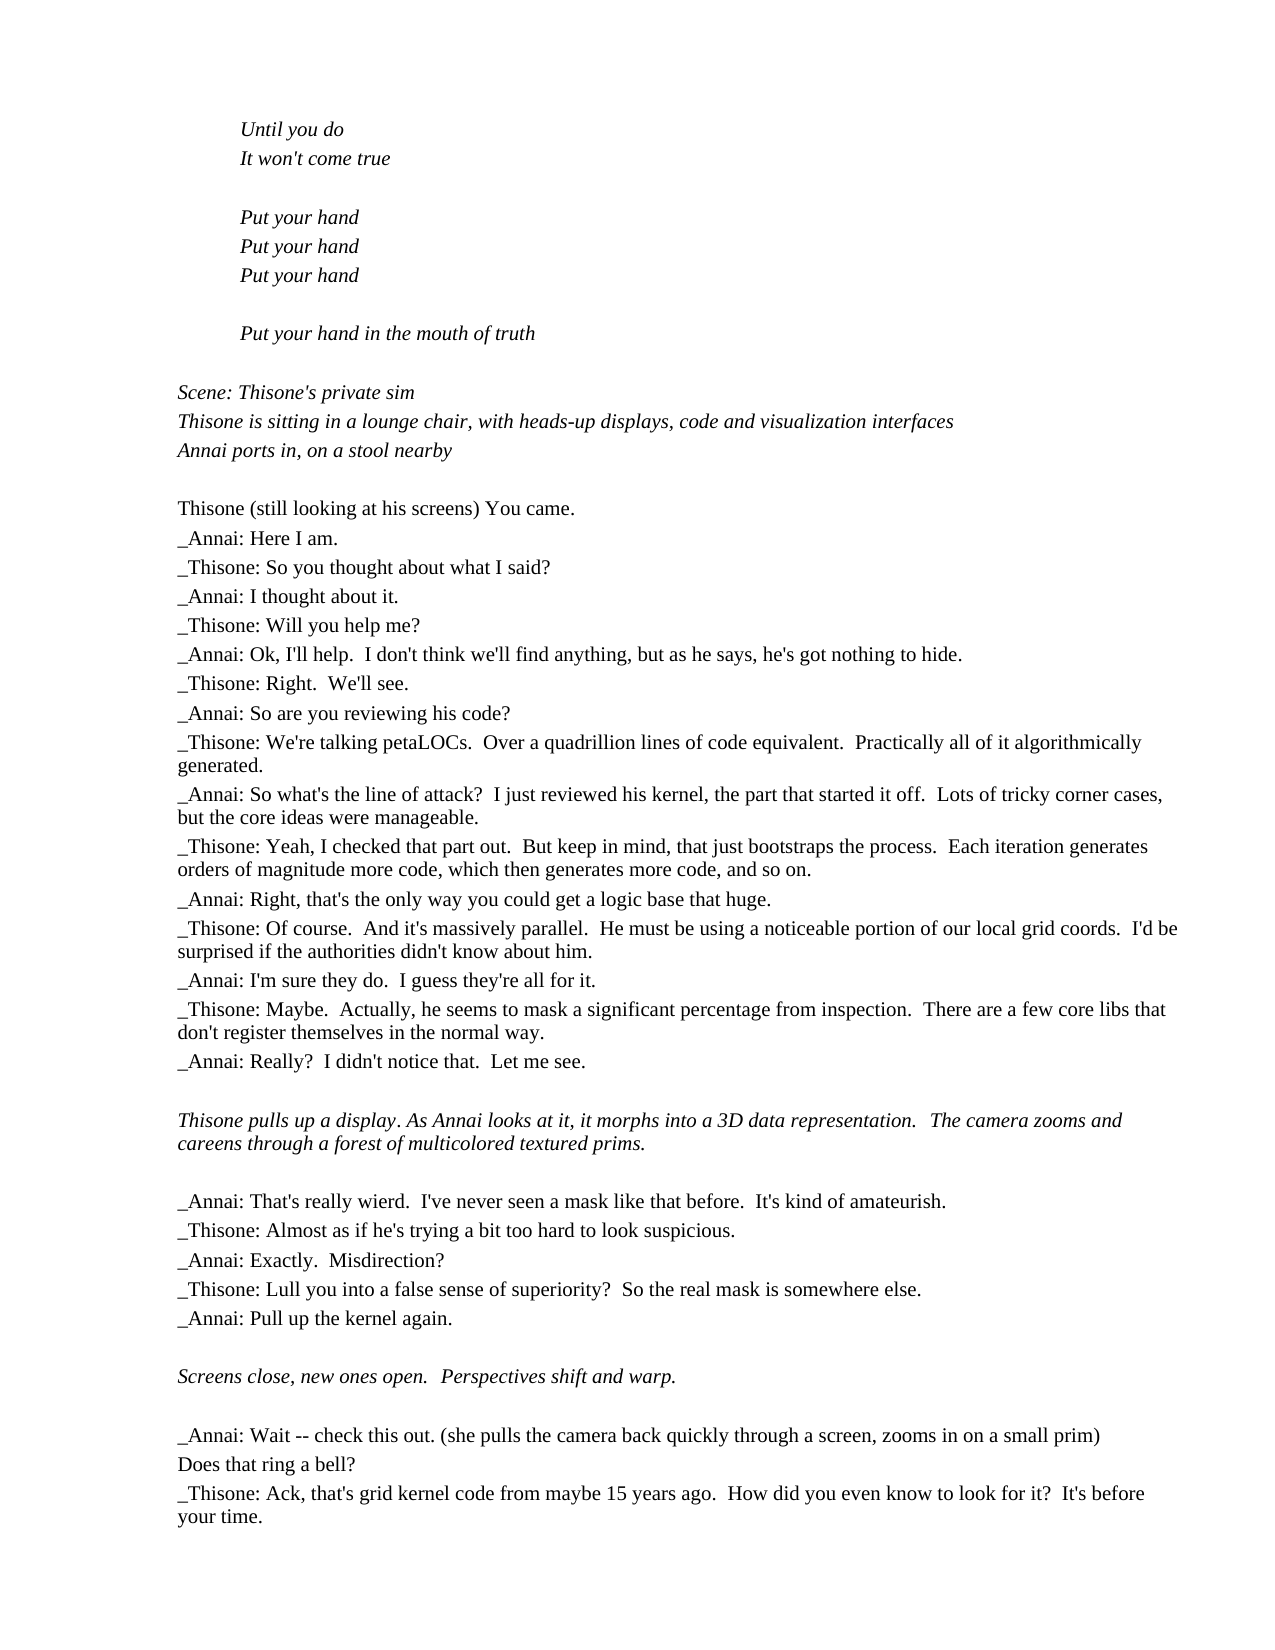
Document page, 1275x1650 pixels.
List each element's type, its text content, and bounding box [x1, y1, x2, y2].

text Put your hand [361, 206, 1186, 229]
text Screens close, new ones open. Perspectives shift and warp. [678, 1365, 1186, 1388]
text _Annai: Here I am. [338, 526, 1186, 549]
text _Annai: Right, that's the only way you could get a logic base that huge. [177, 887, 1186, 911]
text Does that ring a bell? [355, 1453, 1186, 1476]
text _Annai: So are you reviewing his code? [511, 701, 1186, 724]
text _Annai: I thought about it. [399, 585, 1186, 608]
text Scene: Thisone's private sim [417, 381, 1186, 404]
text _Thisone: Almost as if he's trying a bit too hard to look suspicious. [736, 1219, 1186, 1242]
text _Annai: Really? I didn't notice that. Let me see. [586, 1050, 1186, 1073]
text _Annai: Exactly. Misdirection? [177, 1248, 1186, 1272]
text _Thisone: Lull you into a false sense of superiority? So the real mask is somewhere else. [922, 1278, 1186, 1301]
text _Annai: Pull up the kernel again. [453, 1307, 1186, 1330]
text Annai ports in, on a stool nearby [454, 439, 1186, 462]
text _Annai: I'm sure they do. I guess they're all for it. [596, 969, 1186, 992]
text Thisone pulls up a display. As Annai looks at it, it morphs into a 3D data representation. The camera zooms and careens through a forest of multicolored textured prims. [648, 1109, 1186, 1155]
text Put your hand [361, 264, 1186, 287]
text _Thisone: Yeah, I checked that part out. But keep in mind, that just bootstraps the process. Each iteration generates orders of magnitude more code, which then generates more code, and so on. [812, 835, 1186, 881]
text Thisone is sitting in a lounge chair, with heads-up displays, code and visualization interfaces [956, 410, 1186, 433]
text Until you do [346, 118, 1186, 141]
text It won't come true [392, 147, 1186, 170]
text Thisone (still looking at his screens) You came. [575, 497, 1186, 520]
text _Thisone: Right. We'll see. [409, 672, 1186, 695]
text Put your hand [361, 235, 1186, 258]
text _Annai: That's really wierd. I've never seen a mask like that before. It's kind of amateurish. [946, 1190, 1186, 1213]
text _Thisone: Ack, that's grid kernel code from maybe 15 years ago. How did you even know to look for it? It's before your time. [263, 1482, 1186, 1528]
text Put your hand in the mouth of truth [537, 322, 1186, 345]
text _Thisone: Of course. And it's massively parallel. He must be using a noticeable portion of our local grid coords. I'd be surprised if the authorities didn't know about him. [593, 917, 1186, 963]
text _Annai: Wait -- check this out. (she pulls the camera back quickly through a screen, zooms in on a small prim) [177, 1423, 1186, 1447]
text _Thisone: We're talking petaLOCs. Over a quadrillion lines of code equivalent. Practically all of it algorithmically generated. [263, 731, 1186, 777]
text _Annai: So what's the line of attack? I just reviewed his kernel, the part that started it off. Lots of tricky corner cases, but the core ideas were manageable. [479, 783, 1186, 829]
text _Thisone: Maybe. Actually, he seems to mask a significant percentage from inspection. There are a few core libs that don't register themselves in the normal way. [545, 998, 1186, 1044]
text _Annai: Ok, I'll help. I don't think we'll find anything, but as he says, he's got nothing to hide. [963, 643, 1186, 666]
text _Thisone: So you thought about what I said? [550, 556, 1186, 579]
text _Thisone: Will you help me? [420, 614, 1186, 637]
